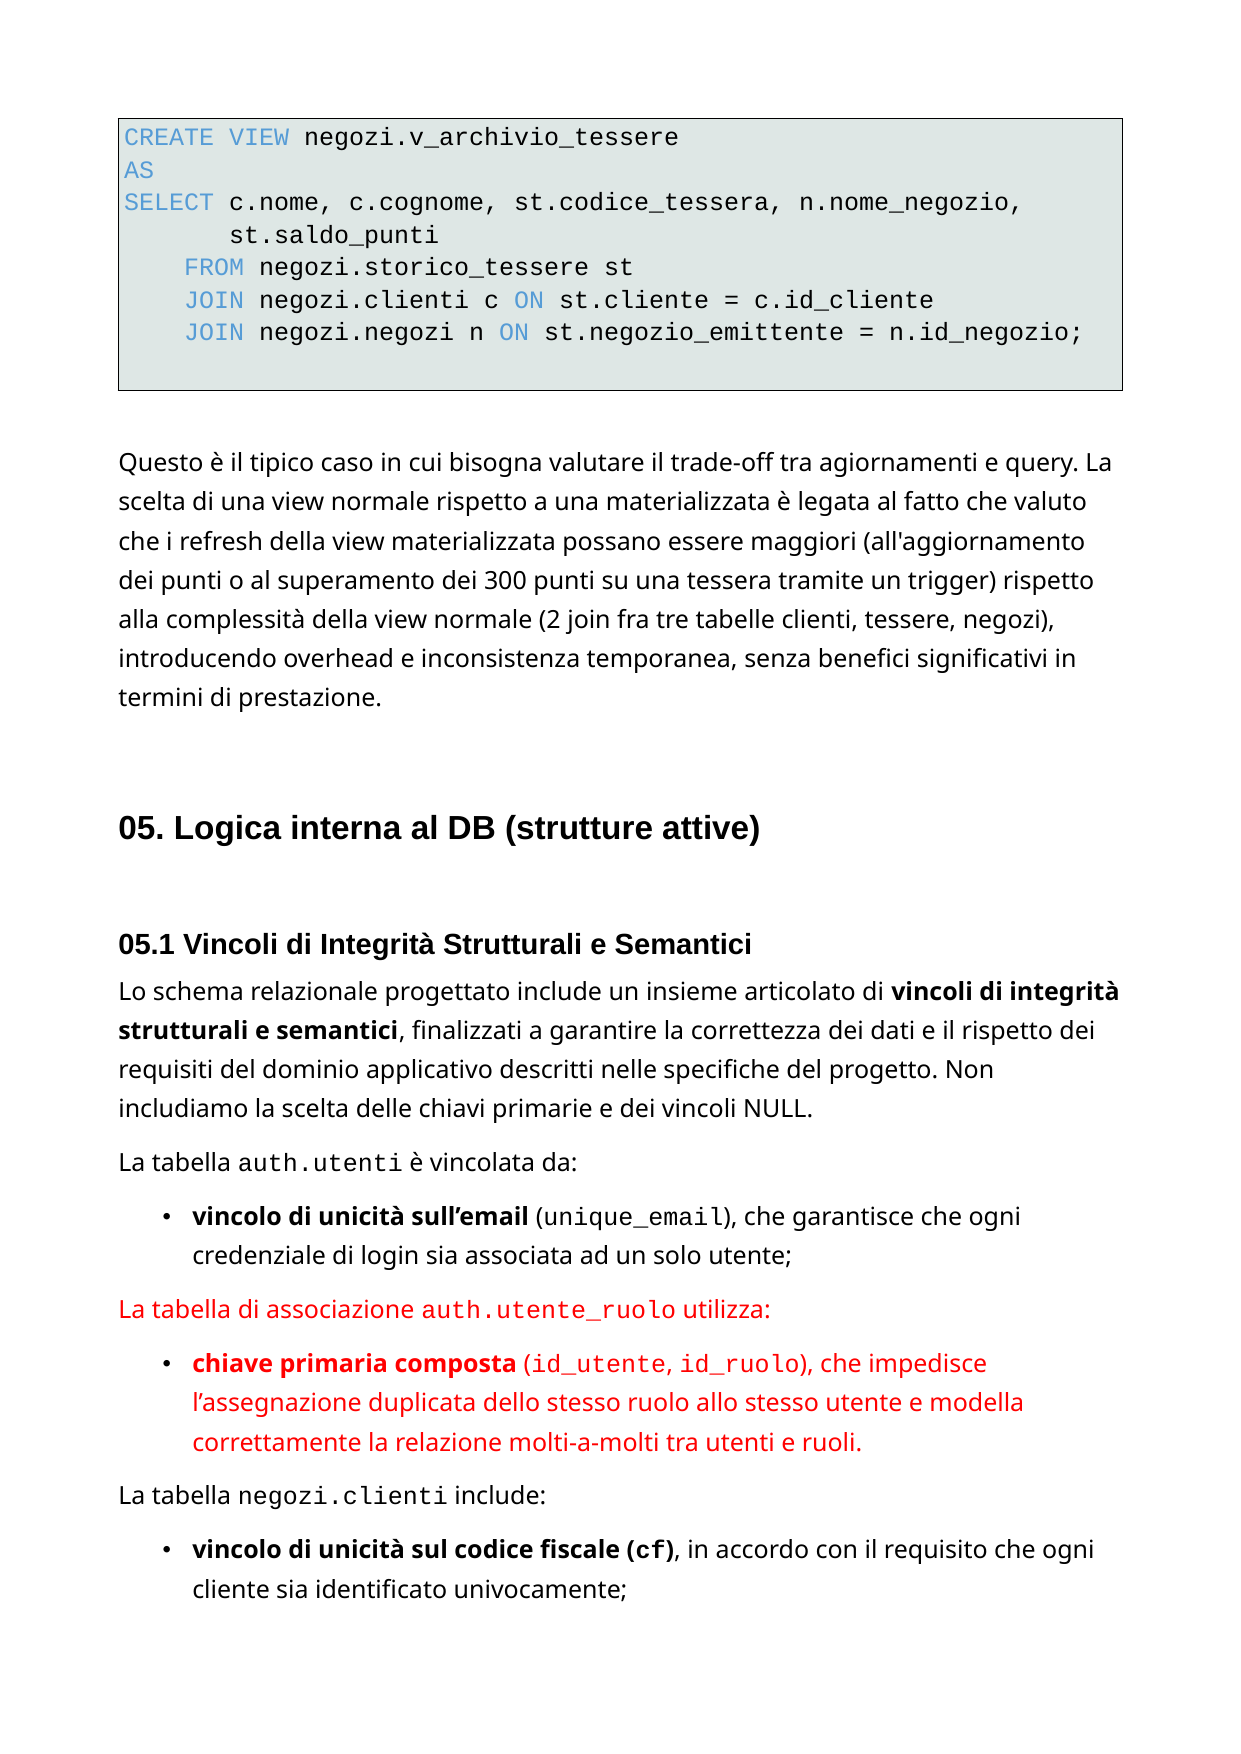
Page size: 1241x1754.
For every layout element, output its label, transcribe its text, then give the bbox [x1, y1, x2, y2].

text La tabella di associazione auth.utente_ruolo utilizza: [118, 1292, 1122, 1326]
subtitle 05. Logica interna al DB (strutture attive) [118, 808, 1122, 847]
list vincolo di unicità sul codice fiscale (cf), in accordo con il requisito che ogni cliente sia identificato univocamente; [162, 1532, 1122, 1605]
subtitle 05.1 Vincoli di Integrità Strutturali e Semantici [118, 927, 1122, 961]
list chiave primaria composta (id_utente, id_ruolo), che impedisce l’assegnazione duplicata dello stesso ruolo allo stesso utente e modella correttamente la relazione molti-a-molti tra utenti e ruoli. [162, 1346, 1122, 1458]
table_header CREATE VIEW negozi.v_archivio_tessere AS SELECT c.nome, c.cognome, st.codice_tessera, n.nome_negozio, st.saldo_punti FROM negozi.storico_tessere st JOIN negozi.clienti c ON st.cliente = c.id_cliente JOIN negozi.negozi n ON st.negozio_emittente = n.id_negozio; [119, 119, 1122, 390]
text Questo è il tipico caso in cui bisogna valutare il trade-off tra agiornamenti e query. La scelta di una view normale rispetto a una materializzata è legata al fatto che valuto che i refresh della view materializzata possano essere maggiori (all'aggiornamento dei punti o al superamento dei 300 punti su una tessera tramite un trigger) rispetto alla complessità della view normale (2 join fra tre tabelle clienti, tessere, negozi), introducendo overhead e inconsistenza temporanea, senza benefici significativi in termini di prestazione. [118, 445, 1122, 714]
text La tabella auth.utenti è vincolata da: [118, 1145, 1122, 1179]
text La tabella negozi.clienti include: [118, 1478, 1122, 1512]
list vincolo di unicità sull’email (unique_email), che garantisce che ogni credenziale di login sia associata ad un solo utente; [162, 1199, 1122, 1272]
text Lo schema relazionale progettato include un insieme articolato di vincoli di integrità strutturali e semantici, finalizzati a garantire la correttezza dei dati e il rispetto dei requisiti del dominio applicativo descritti nelle specifiche del progetto. Non includiamo la scelta delle chiavi primarie e dei vincoli NULL. [118, 973, 1122, 1125]
